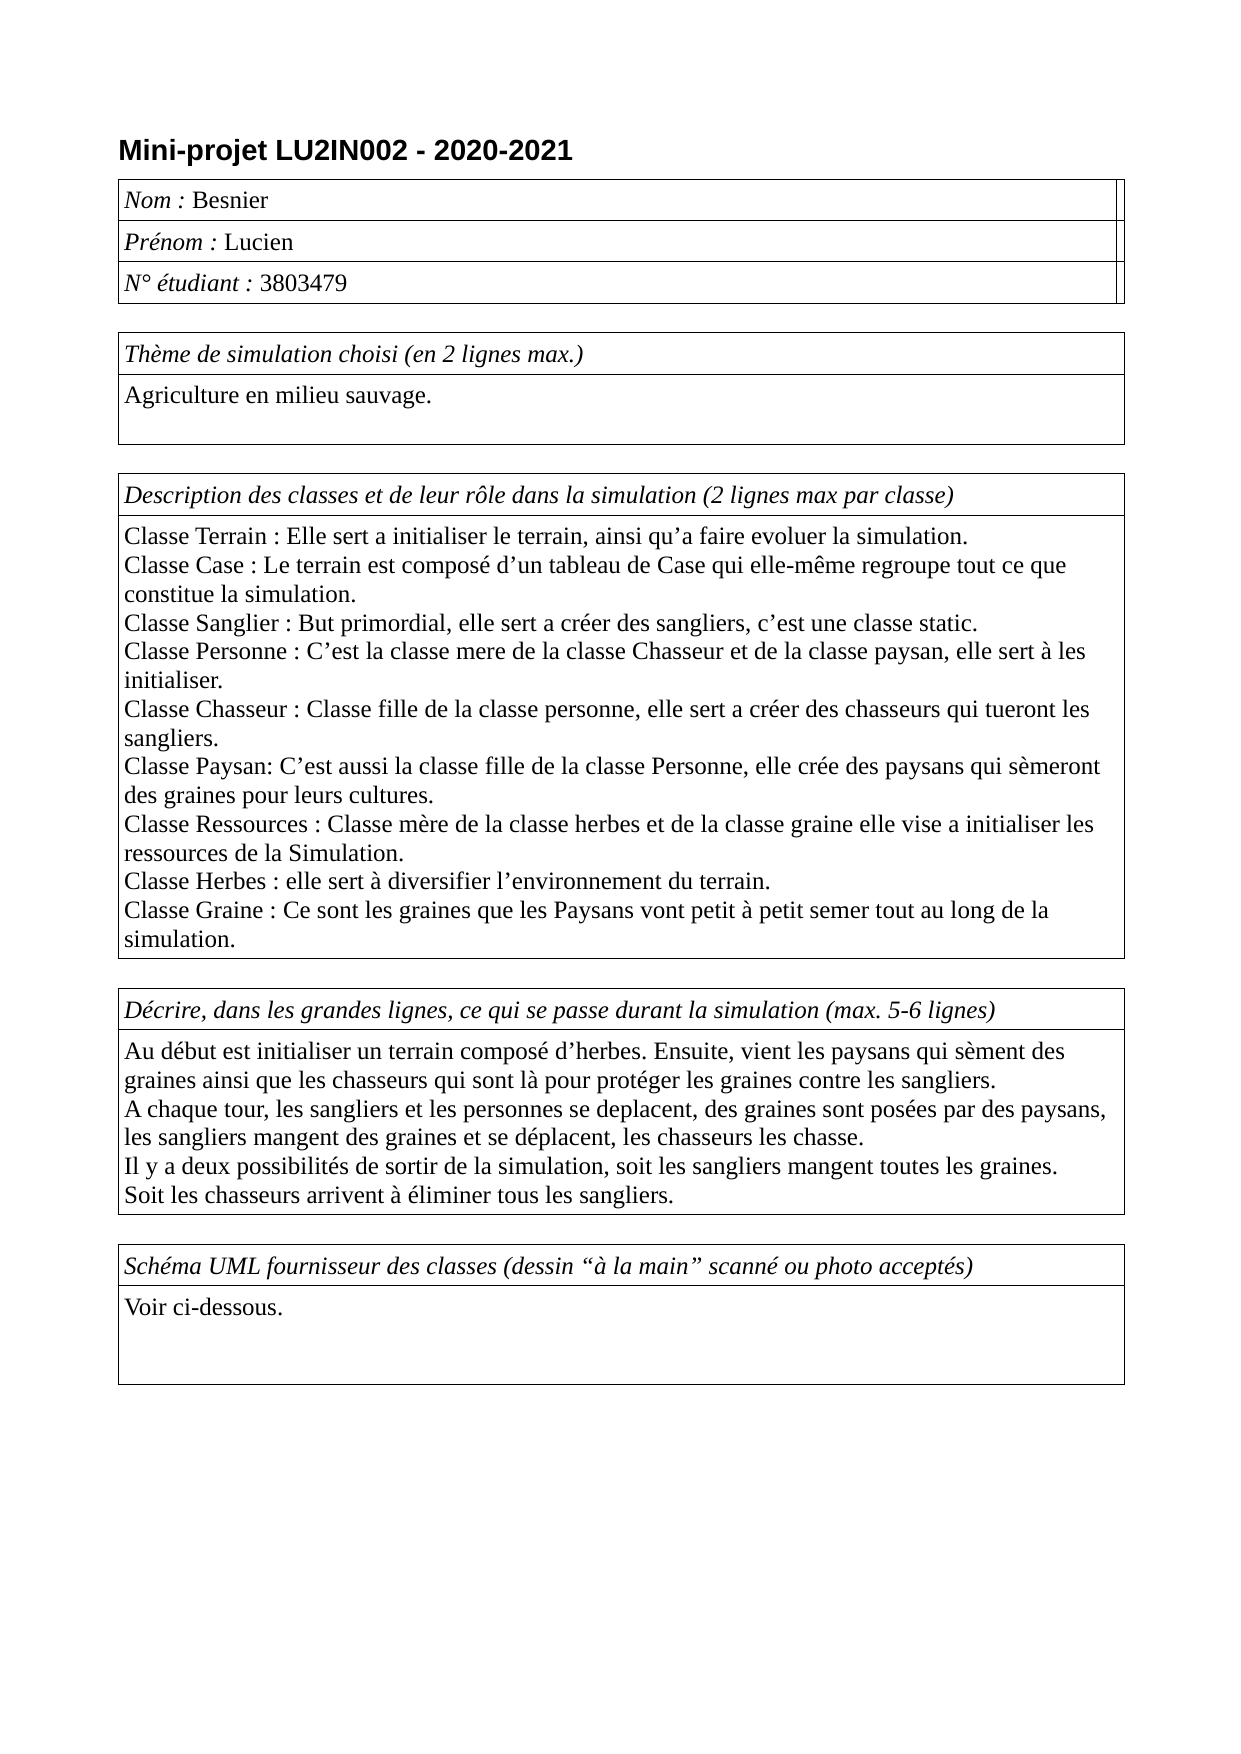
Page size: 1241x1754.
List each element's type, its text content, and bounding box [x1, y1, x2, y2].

table_header Nom : Besnier [119, 180, 1116, 220]
table_header Décrire, dans les grandes lignes, ce qui se passe durant la simulation (max. 5-6 lignes) [119, 989, 1124, 1029]
table_cell [1117, 221, 1124, 261]
table_cell Prénom : Lucien [119, 221, 1116, 261]
table_cell Au début est initialiser un terrain composé d’herbes. Ensuite, vient les paysans qui sèment des graines ainsi que les chasseurs qui sont là pour protéger les graines contre les sangliers. A chaque tour, les sangliers et les personnes se deplacent, des graines sont posées par des paysans, les sangliers mangent des graines et se déplacent, les chasseurs les chasse. Il y a deux possibilités de sortir de la simulation, soit les sangliers mangent toutes les graines. Soit les chasseurs arrivent à éliminer tous les sangliers. [119, 1030, 1124, 1214]
table_cell [1117, 262, 1124, 302]
table_header Schéma UML fournisseur des classes (dessin “à la main” scanné ou photo acceptés) [119, 1245, 1124, 1285]
table_cell N° étudiant : 3803479 [119, 262, 1116, 302]
subtitle Mini-projet LU2IN002 - 2020-2021 [118, 133, 1122, 166]
table_cell Agriculture en milieu sauvage. [119, 375, 1124, 443]
table_cell Voir ci-dessous. [119, 1286, 1124, 1384]
table_header Description des classes et de leur rôle dans la simulation (2 lignes max par classe) [119, 474, 1124, 514]
table_header [1117, 180, 1124, 220]
table_header Thème de simulation choisi (en 2 lignes max.) [119, 333, 1124, 373]
table_cell Classe Terrain : Elle sert a initialiser le terrain, ainsi qu’a faire evoluer la simulation. Classe Case : Le terrain est composé d’un tableau de Case qui elle-même regroupe tout ce que constitue la simulation. Classe Sanglier : But primordial, elle sert a créer des sangliers, c’est une classe static. Classe Personne : C’est la classe mere de la classe Chasseur et de la classe paysan, elle sert à les initialiser. Classe Chasseur : Classe fille de la classe personne, elle sert a créer des chasseurs qui tueront les sangliers. Classe Paysan: C’est aussi la classe fille de la classe Personne, elle crée des paysans qui sèmeront des graines pour leurs cultures. Classe Ressources : Classe mère de la classe herbes et de la classe graine elle vise a initialiser les ressources de la Simulation. Classe Herbes : elle sert à diversifier l’environnement du terrain. Classe Graine : Ce sont les graines que les Paysans vont petit à petit semer tout au long de la simulation. [119, 516, 1124, 958]
